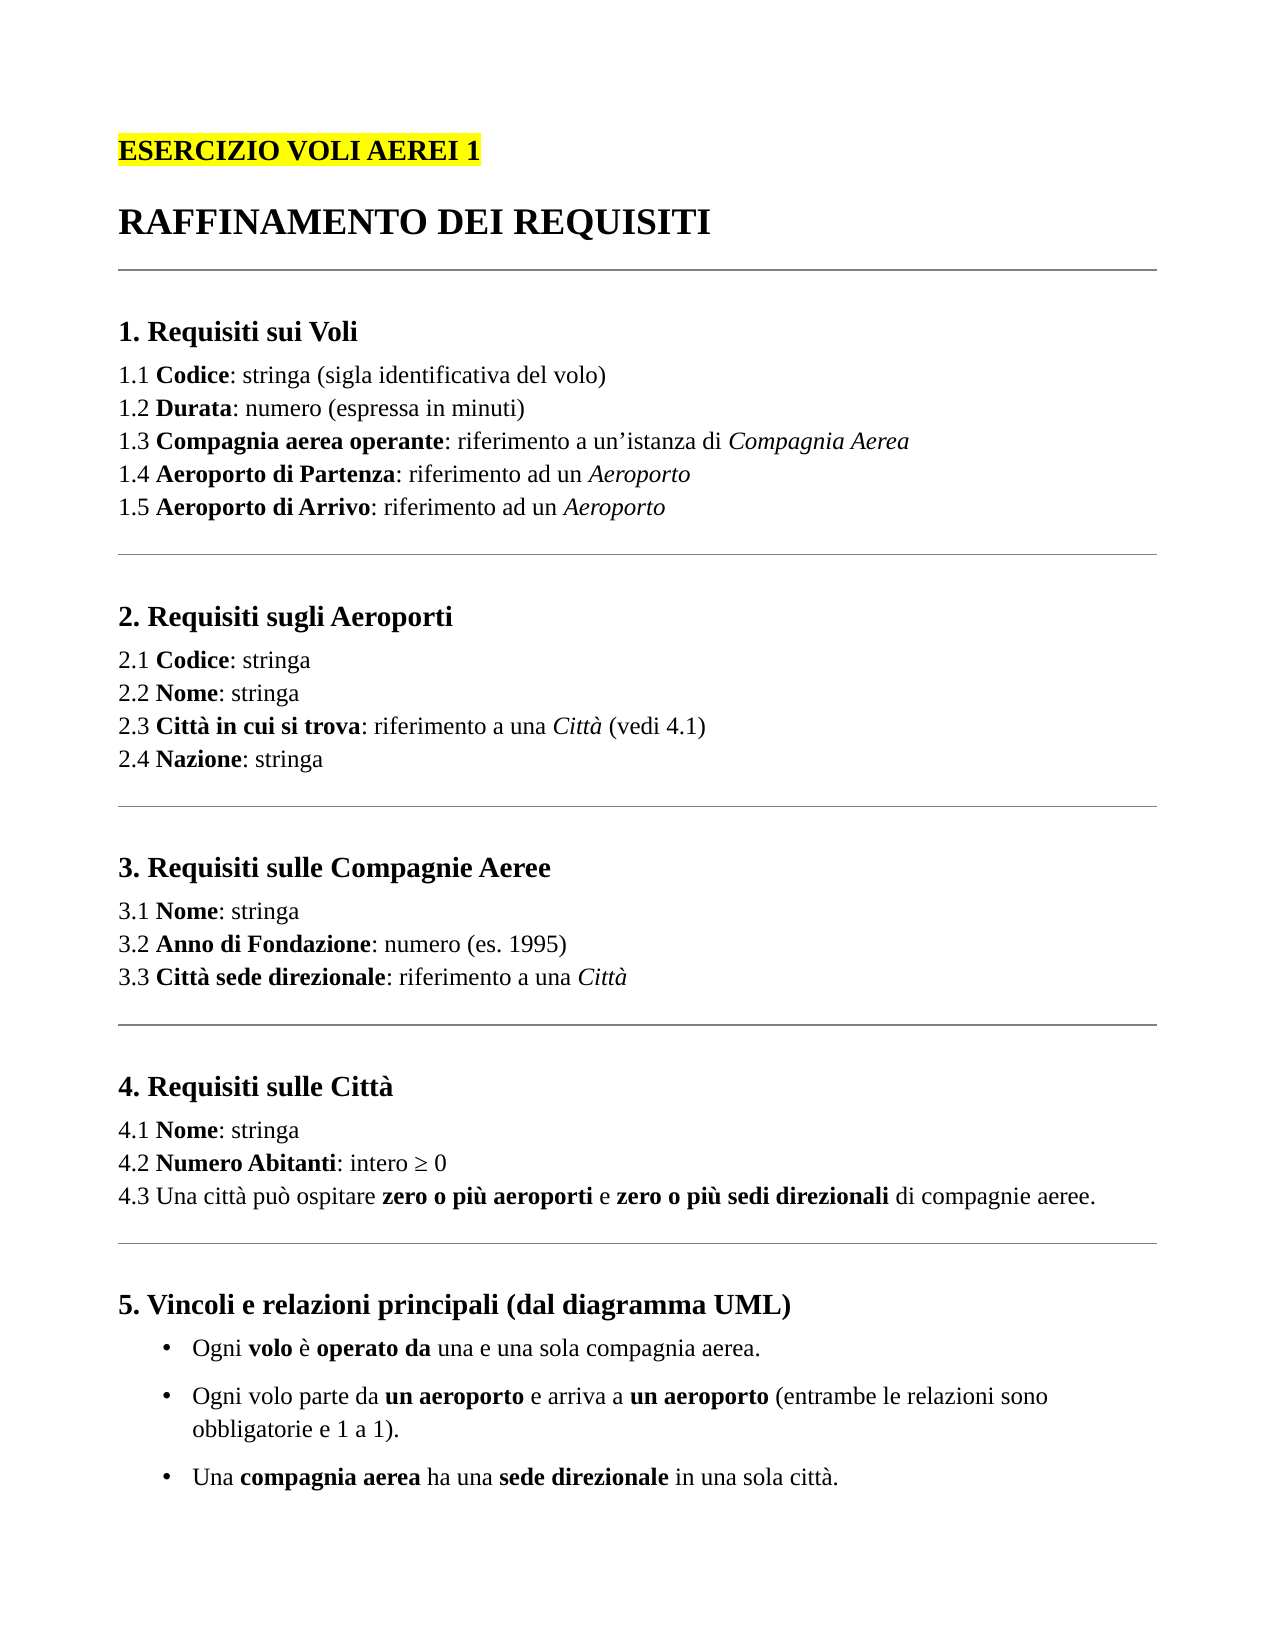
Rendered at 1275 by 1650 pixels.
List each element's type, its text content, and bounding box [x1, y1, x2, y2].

subtitle 5. Vincoli e relazioni principali (dal diagramma UML) [118, 1287, 1157, 1321]
subtitle 4. Requisiti sulle Città [118, 1069, 1157, 1102]
subtitle 3. Requisiti sulle Compagnie Aeree [118, 850, 1157, 884]
list Ogni volo è operato da una e una sola compagnia aerea. [162, 1333, 1157, 1362]
text 1.1 Codice: stringa (sigla identificativa del volo) 1.2 Durata: numero (espressa in minuti) 1.3 Compagnia aerea operante: riferimento a un’istanza di Compagnia Aerea 1.4 Aeroporto di Partenza: riferimento ad un Aeroporto 1.5 Aeroporto di Arrivo: riferimento ad un Aeroporto [118, 360, 1157, 521]
subtitle 1. Requisiti sui Voli [118, 314, 1157, 348]
list Ogni volo parte da un aeroporto e arriva a un aeroporto (entrambe le relazioni sono obbligatorie e 1 a 1). [162, 1381, 1157, 1443]
text 4.1 Nome: stringa 4.2 Numero Abitanti: intero ≥ 0 4.3 Una città può ospitare zero o più aeroporti e zero o più sedi direzionali di compagnie aeree. [118, 1115, 1157, 1209]
subtitle RAFFINAMENTO DEI REQUISITI [118, 199, 1157, 243]
subtitle ESERCIZIO VOLI AEREI 1 [118, 133, 1157, 166]
text 2.1 Codice: stringa 2.2 Nome: stringa 2.3 Città in cui si trova: riferimento a una Città (vedi 4.1) 2.4 Nazione: stringa [118, 645, 1157, 772]
subtitle 2. Requisiti sugli Aeroporti [118, 599, 1157, 632]
list Una compagnia aerea ha una sede direzionale in una sola città. [162, 1462, 1157, 1490]
text 3.1 Nome: stringa 3.2 Anno di Fondazione: numero (es. 1995) 3.3 Città sede direzionale: riferimento a una Città [118, 896, 1157, 991]
